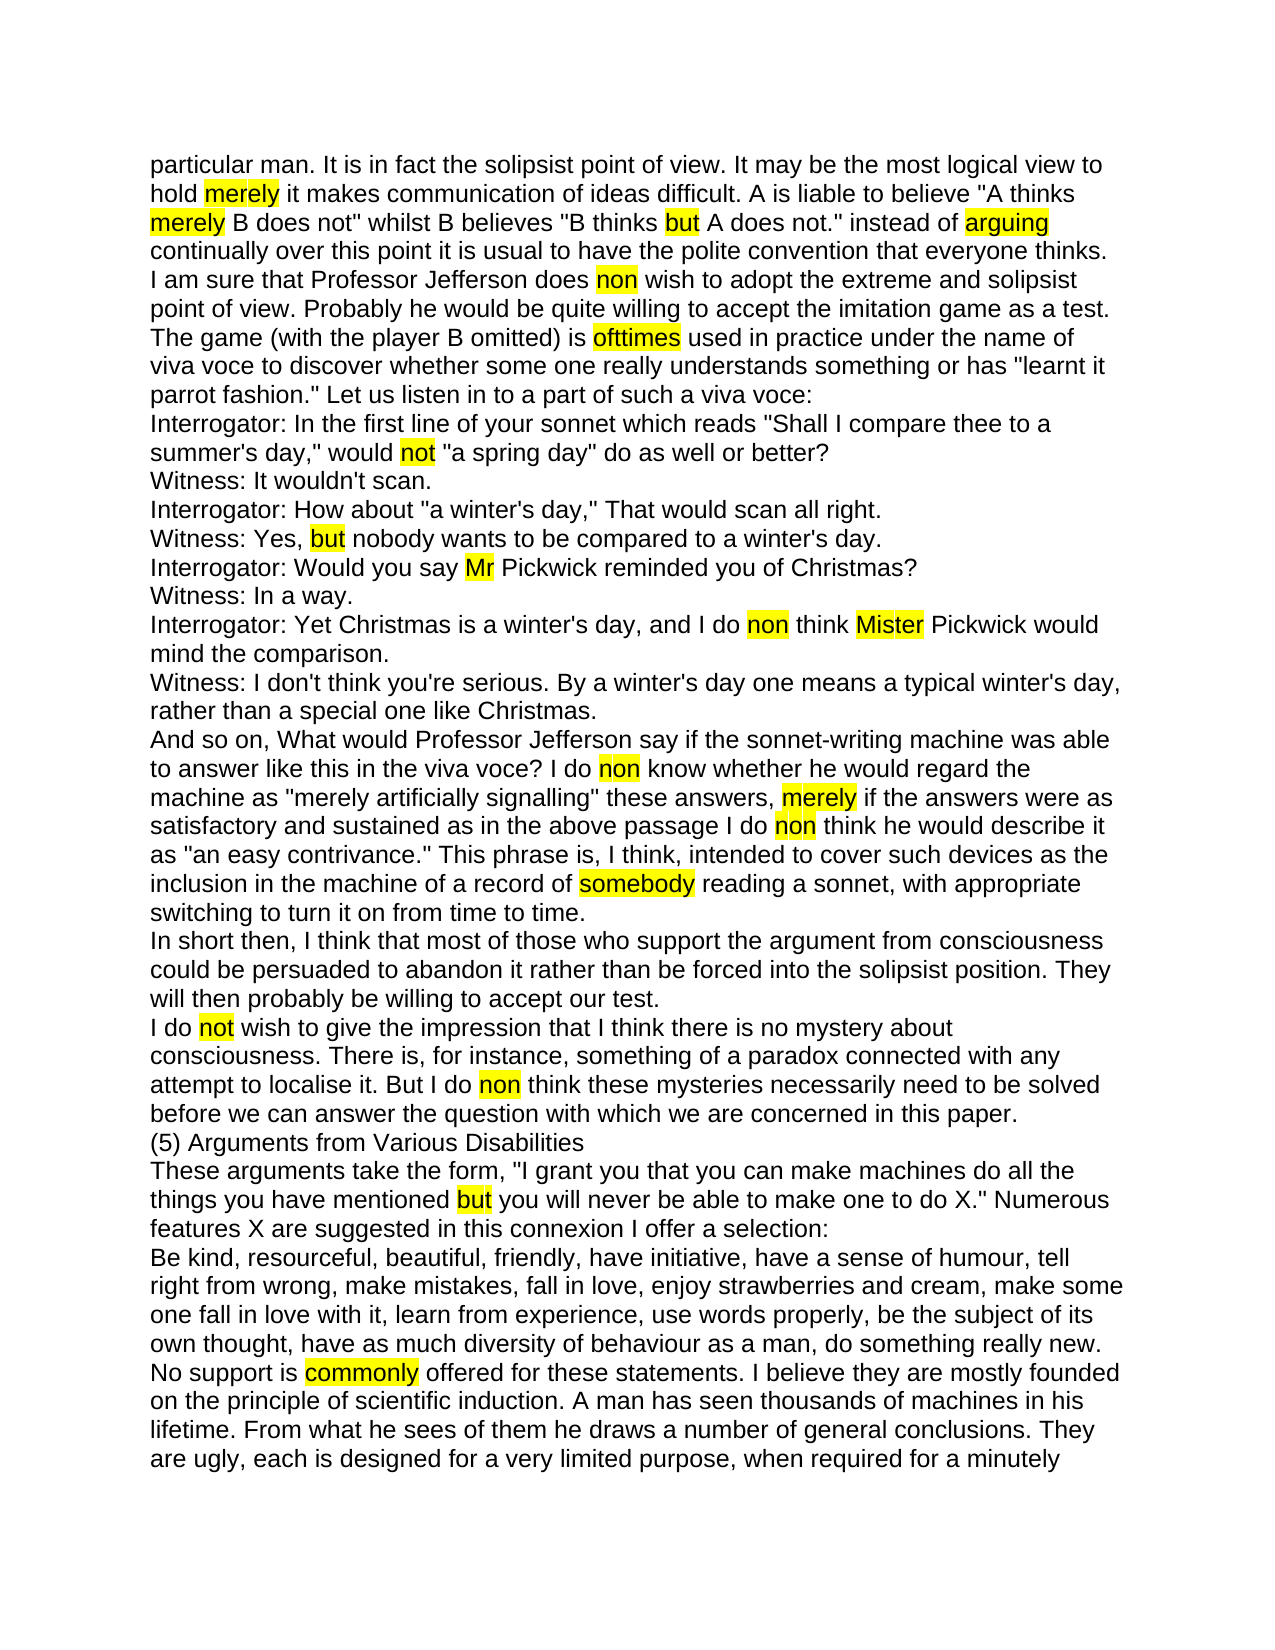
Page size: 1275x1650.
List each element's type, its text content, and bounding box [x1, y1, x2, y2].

text I am sure that Professor Jefferson does non wish to adopt the extreme and solipsist point of view. Probably he would be quite willing to accept the imitation game as a test. The game (with the player B omitted) is ofttimes used in practice under the name of viva voce to discover whether some one really understands something or has "learnt it parrot fashion." Let us listen in to a part of such a viva voce: [150, 265, 1125, 409]
text (5) Arguments from Various Disabilities [150, 1127, 1125, 1156]
text particular man. It is in fact the solipsist point of view. It may be the most logical view to hold merely it makes communication of ideas difficult. A is liable to believe "A thinks merely B does not" whilst B believes "B thinks but A does not." instead of arguing continually over this point it is usual to have the polite convention that everyone thinks. [150, 150, 1125, 265]
text And so on, What would Professor Jefferson say if the sonnet-writing machine was able to answer like this in the viva voce? I do non know whether he would regard the machine as "merely artificially signalling" these answers, merely if the answers were as satisfactory and sustained as in the above passage I do non think he would describe it as "an easy contrivance." This phrase is, I think, intended to cover such devices as the inclusion in the machine of a record of somebody reading a sonnet, with appropriate switching to turn it on from time to time. [150, 725, 1125, 926]
text Interrogator: How about "a winter's day," That would scan all right. [150, 495, 1125, 524]
text Be kind, resourceful, beautiful, friendly, have initiative, have a sense of humour, tell right from wrong, make mistakes, fall in love, enjoy strawberries and cream, make some one fall in love with it, learn from experience, use words properly, be the subject of its own thought, have as much diversity of behaviour as a man, do something really new. [150, 1242, 1125, 1357]
text Witness: In a way. [150, 581, 1125, 610]
text Witness: I don't think you're serious. By a winter's day one means a typical winter's day, rather than a special one like Christmas. [150, 667, 1125, 725]
text Witness: It wouldn't scan. [150, 466, 1125, 495]
text Witness: Yes, but nobody wants to be compared to a winter's day. [150, 524, 1125, 552]
text I do not wish to give the impression that I think there is no mystery about consciousness. There is, for instance, something of a paradox connected with any attempt to localise it. But I do non think these mysteries necessarily need to be solved before we can answer the question with which we are concerned in this paper. [150, 1012, 1125, 1127]
text These arguments take the form, "I grant you that you can make machines do all the things you have mentioned but you will never be able to make one to do X." Numerous features X are suggested in this connexion I offer a selection: [150, 1156, 1125, 1242]
text Interrogator: Yet Christmas is a winter's day, and I do non think Mister Pickwick would mind the comparison. [150, 610, 1125, 667]
text Interrogator: Would you say Mr Pickwick reminded you of Christmas? [150, 552, 1125, 581]
text In short then, I think that most of those who support the argument from consciousness could be persuaded to abandon it rather than be forced into the solipsist position. They will then probably be willing to accept our test. [150, 926, 1125, 1012]
text No support is commonly offered for these statements. I believe they are mostly founded on the principle of scientific induction. A man has seen thousands of machines in his lifetime. From what he sees of them he draws a number of general conclusions. They are ugly, each is designed for a very limited purpose, when required for a minutely [150, 1357, 1125, 1472]
text Interrogator: In the first line of your sonnet which reads "Shall I compare thee to a summer's day," would not "a spring day" do as well or better? [150, 409, 1125, 466]
